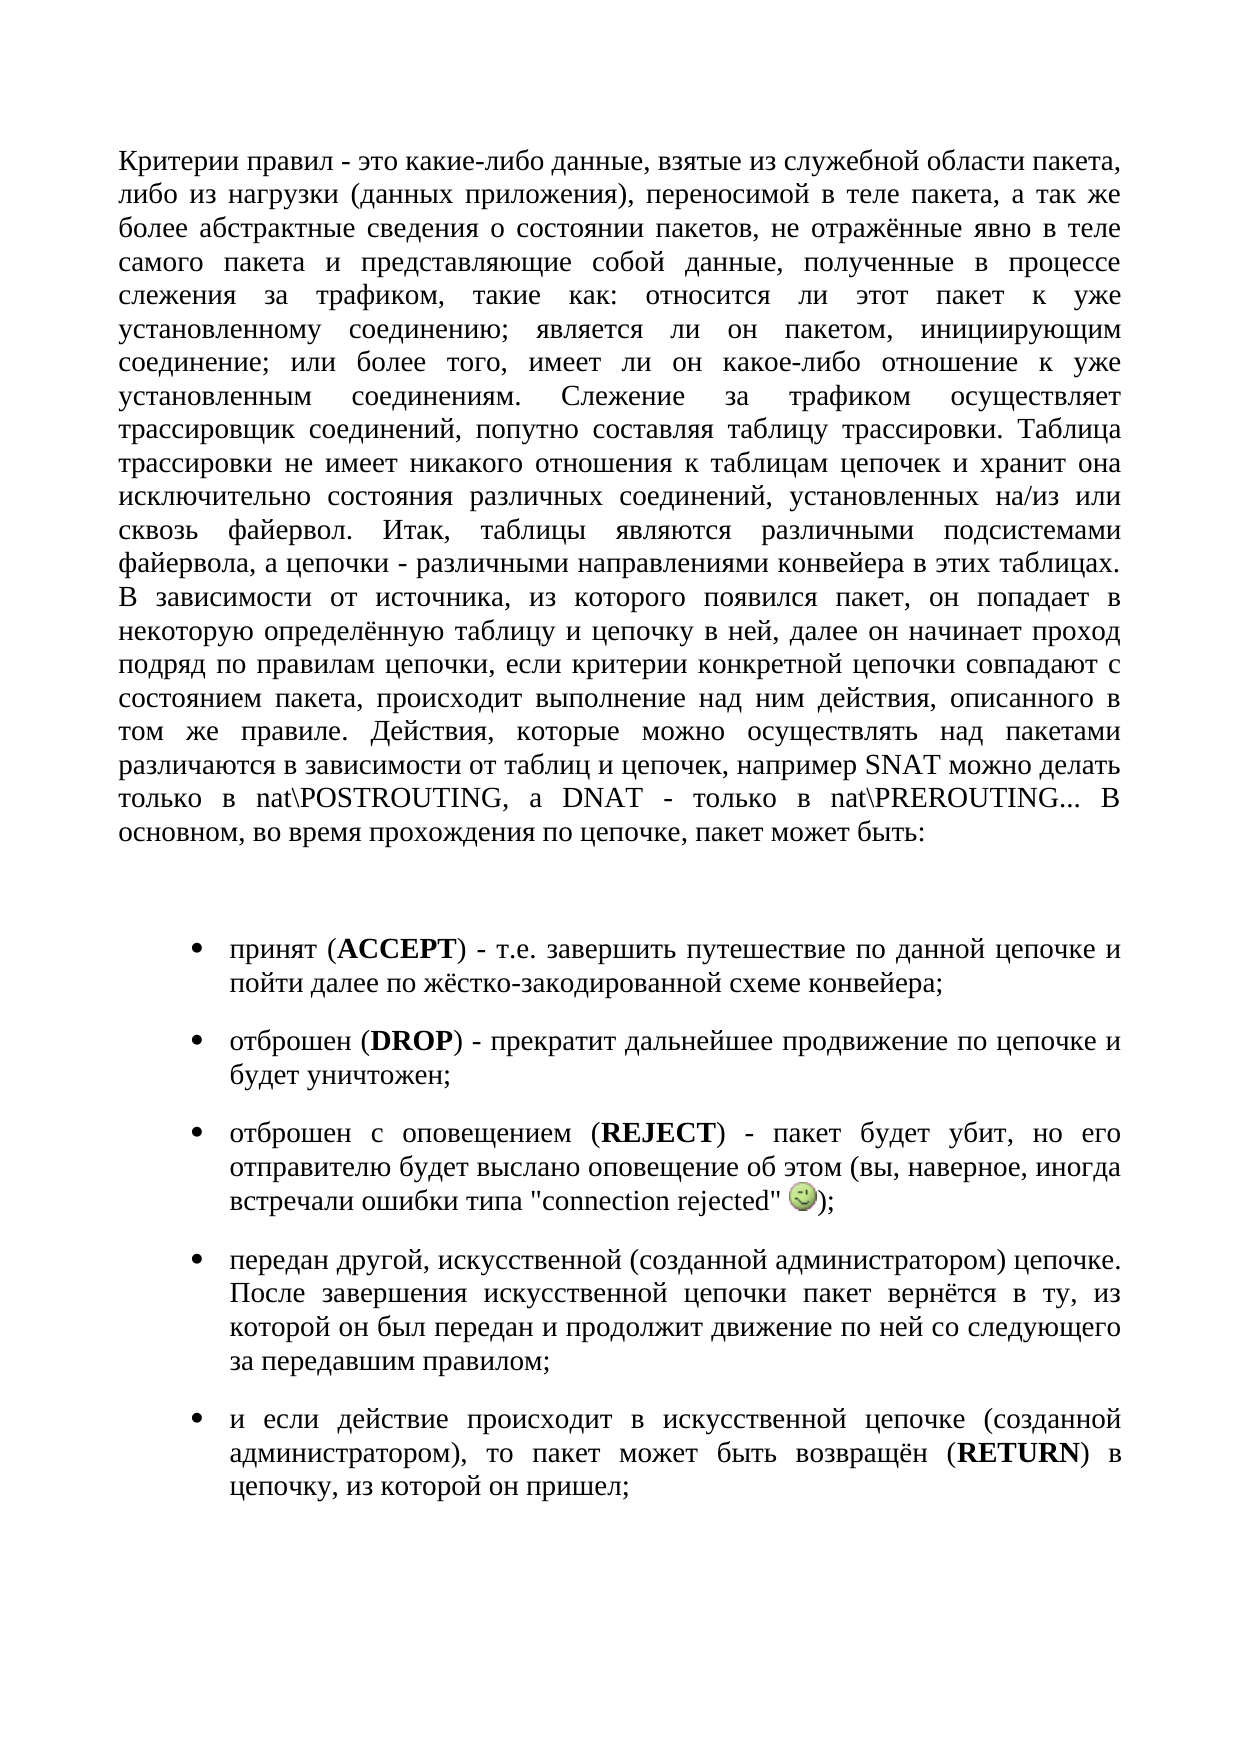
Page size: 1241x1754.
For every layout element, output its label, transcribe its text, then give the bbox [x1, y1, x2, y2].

list отброшен (DROP) - прекратит дальнейшее продвижение по цепочке и будет уничтожен; [192, 1023, 1122, 1090]
list принят (ACCEPT) - т.е. завершить путешествие по данной цепочке и пойти далее по жёстко-закодированной схеме конвейера; [192, 931, 1122, 998]
picture [789, 1182, 817, 1211]
text Критерии правил - это какие-либо данные, взятые из служебной области пакета, либо из нагрузки (данных приложения), переносимой в теле пакета, а так же более абстрактные сведения о состоянии пакетов, не отражённые явно в теле самого пакета и представляющие собой данные, полученные в процессе слежения за трафиком, такие как: относится ли этот пакет к уже установленному соединению; является ли он пакетом, инициирующим соединение; или более того, имеет ли он какое-либо отношение к уже установленным соединениям. Слежение за трафиком осуществляет трассировщик соединений, попутно составляя таблицу трассировки. Таблица трассировки не имеет никакого отношения к таблицам цепочек и хранит она исключительно состояния различных соединений, установленных на/из или сквозь файервол. Итак, таблицы являются различными подсистемами файервола, а цепочки - различными направлениями конвейера в этих таблицах. В зависимости от источника, из которого появился пакет, он попадает в некоторую определённую таблицу и цепочку в ней, далее он начинает проход подряд по правилам цепочки, если критерии конкретной цепочки совпадают с состоянием пакета, происходит выполнение над ним действия, описанного в том же правиле. Действия, которые можно осуществлять над пакетами различаются в зависимости от таблиц и цепочек, например SNAT можно делать только в nat\POSTROUTING, а DNAT - только в nat\PREROUTING... В основном, во время прохождения по цепочке, пакет может быть: [118, 143, 1122, 847]
list передан другой, искусственной (созданной администратором) цепочке. После завершения искусственной цепочки пакет вернётся в ту, из которой он был передан и продолжит движение по ней со следующего за передавшим правилом; [192, 1242, 1122, 1376]
list и если действие происходит в искусственной цепочке (созданной администратором), то пакет может быть возвращён (RETURN) в цепочку, из которой он пришел; [192, 1401, 1122, 1502]
list отброшен с оповещением (REJECT) - пакет будет убит, но его отправителю будет выслано оповещение об этом (вы, наверное, иногда встречали ошибки типа "connection rejected" ); [192, 1115, 1122, 1217]
